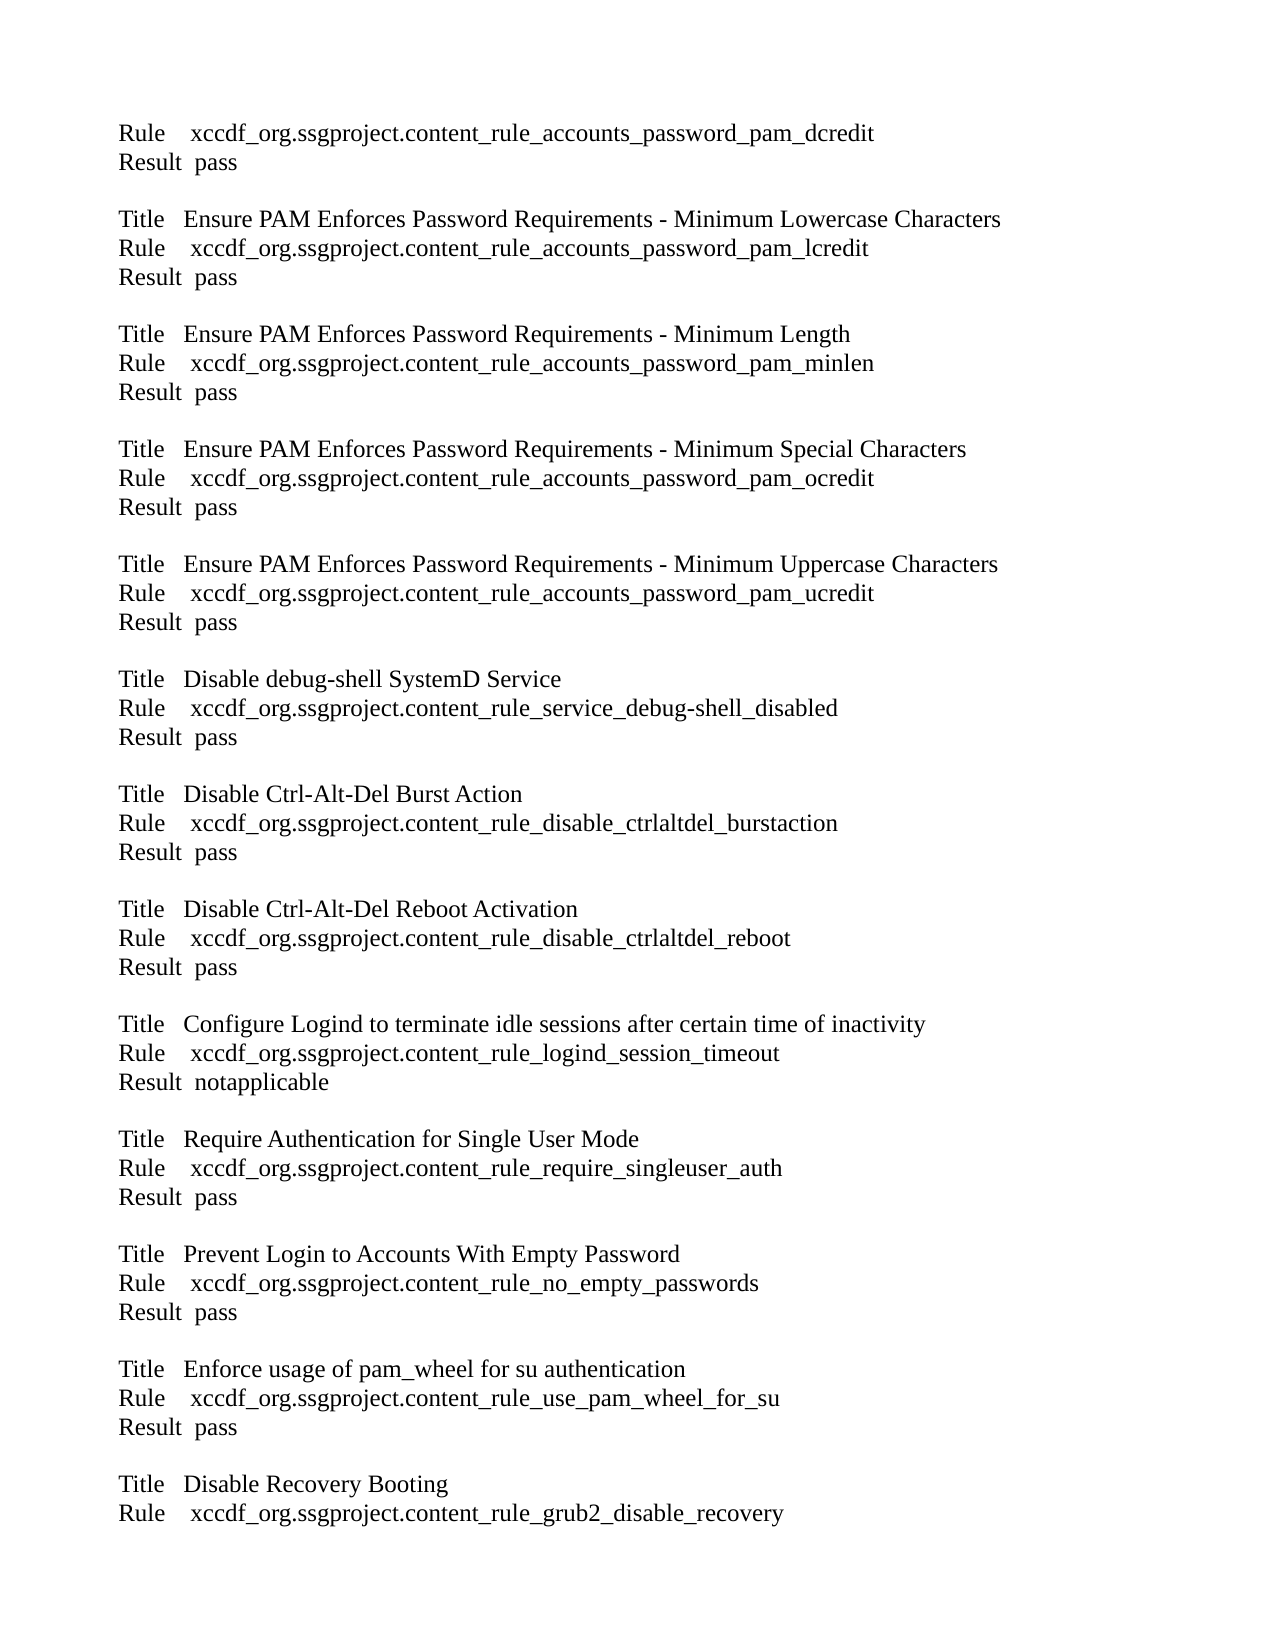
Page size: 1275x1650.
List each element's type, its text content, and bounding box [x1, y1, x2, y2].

text Result pass [118, 147, 1157, 176]
text Title Disable Recovery Booting [118, 1469, 1157, 1498]
text Rule xccdf_org.ssgproject.content_rule_use_pam_wheel_for_su [118, 1383, 1157, 1412]
text Title Enforce usage of pam_wheel for su authentication [118, 1354, 1157, 1383]
text Result pass [118, 1182, 1157, 1211]
text Title Configure Logind to terminate idle sessions after certain time of inactivity [118, 1009, 1157, 1038]
text Title Require Authentication for Single User Mode [118, 1124, 1157, 1153]
text Title Disable debug-shell SystemD Service [118, 664, 1157, 693]
text Result pass [118, 952, 1157, 981]
text Result pass [118, 262, 1157, 291]
text Title Disable Ctrl-Alt-Del Burst Action [118, 779, 1157, 808]
text Rule xccdf_org.ssgproject.content_rule_no_empty_passwords [118, 1268, 1157, 1297]
text Result pass [118, 837, 1157, 866]
text Title Ensure PAM Enforces Password Requirements - Minimum Lowercase Characters [118, 204, 1157, 233]
text Title Ensure PAM Enforces Password Requirements - Minimum Uppercase Characters [118, 549, 1157, 578]
text Result pass [118, 492, 1157, 521]
text Rule xccdf_org.ssgproject.content_rule_require_singleuser_auth [118, 1153, 1157, 1182]
text Result pass [118, 1297, 1157, 1326]
text Title Ensure PAM Enforces Password Requirements - Minimum Special Characters [118, 434, 1157, 463]
text Rule xccdf_org.ssgproject.content_rule_accounts_password_pam_dcredit [118, 118, 1157, 147]
text Rule xccdf_org.ssgproject.content_rule_accounts_password_pam_minlen [118, 348, 1157, 377]
text Result pass [118, 1412, 1157, 1441]
text Result notapplicable [118, 1067, 1157, 1096]
text Result pass [118, 377, 1157, 406]
text Rule xccdf_org.ssgproject.content_rule_service_debug-shell_disabled [118, 693, 1157, 722]
text Rule xccdf_org.ssgproject.content_rule_accounts_password_pam_lcredit [118, 233, 1157, 262]
text Result pass [118, 722, 1157, 751]
text Title Ensure PAM Enforces Password Requirements - Minimum Length [118, 319, 1157, 348]
text Rule xccdf_org.ssgproject.content_rule_accounts_password_pam_ucredit [118, 578, 1157, 607]
text Rule xccdf_org.ssgproject.content_rule_disable_ctrlaltdel_burstaction [118, 808, 1157, 837]
text Title Prevent Login to Accounts With Empty Password [118, 1239, 1157, 1268]
text Rule xccdf_org.ssgproject.content_rule_grub2_disable_recovery [118, 1498, 1157, 1527]
text Rule xccdf_org.ssgproject.content_rule_logind_session_timeout [118, 1038, 1157, 1067]
text Rule xccdf_org.ssgproject.content_rule_disable_ctrlaltdel_reboot [118, 923, 1157, 952]
text Result pass [118, 607, 1157, 636]
text Rule xccdf_org.ssgproject.content_rule_accounts_password_pam_ocredit [118, 463, 1157, 492]
text Title Disable Ctrl-Alt-Del Reboot Activation [118, 894, 1157, 923]
